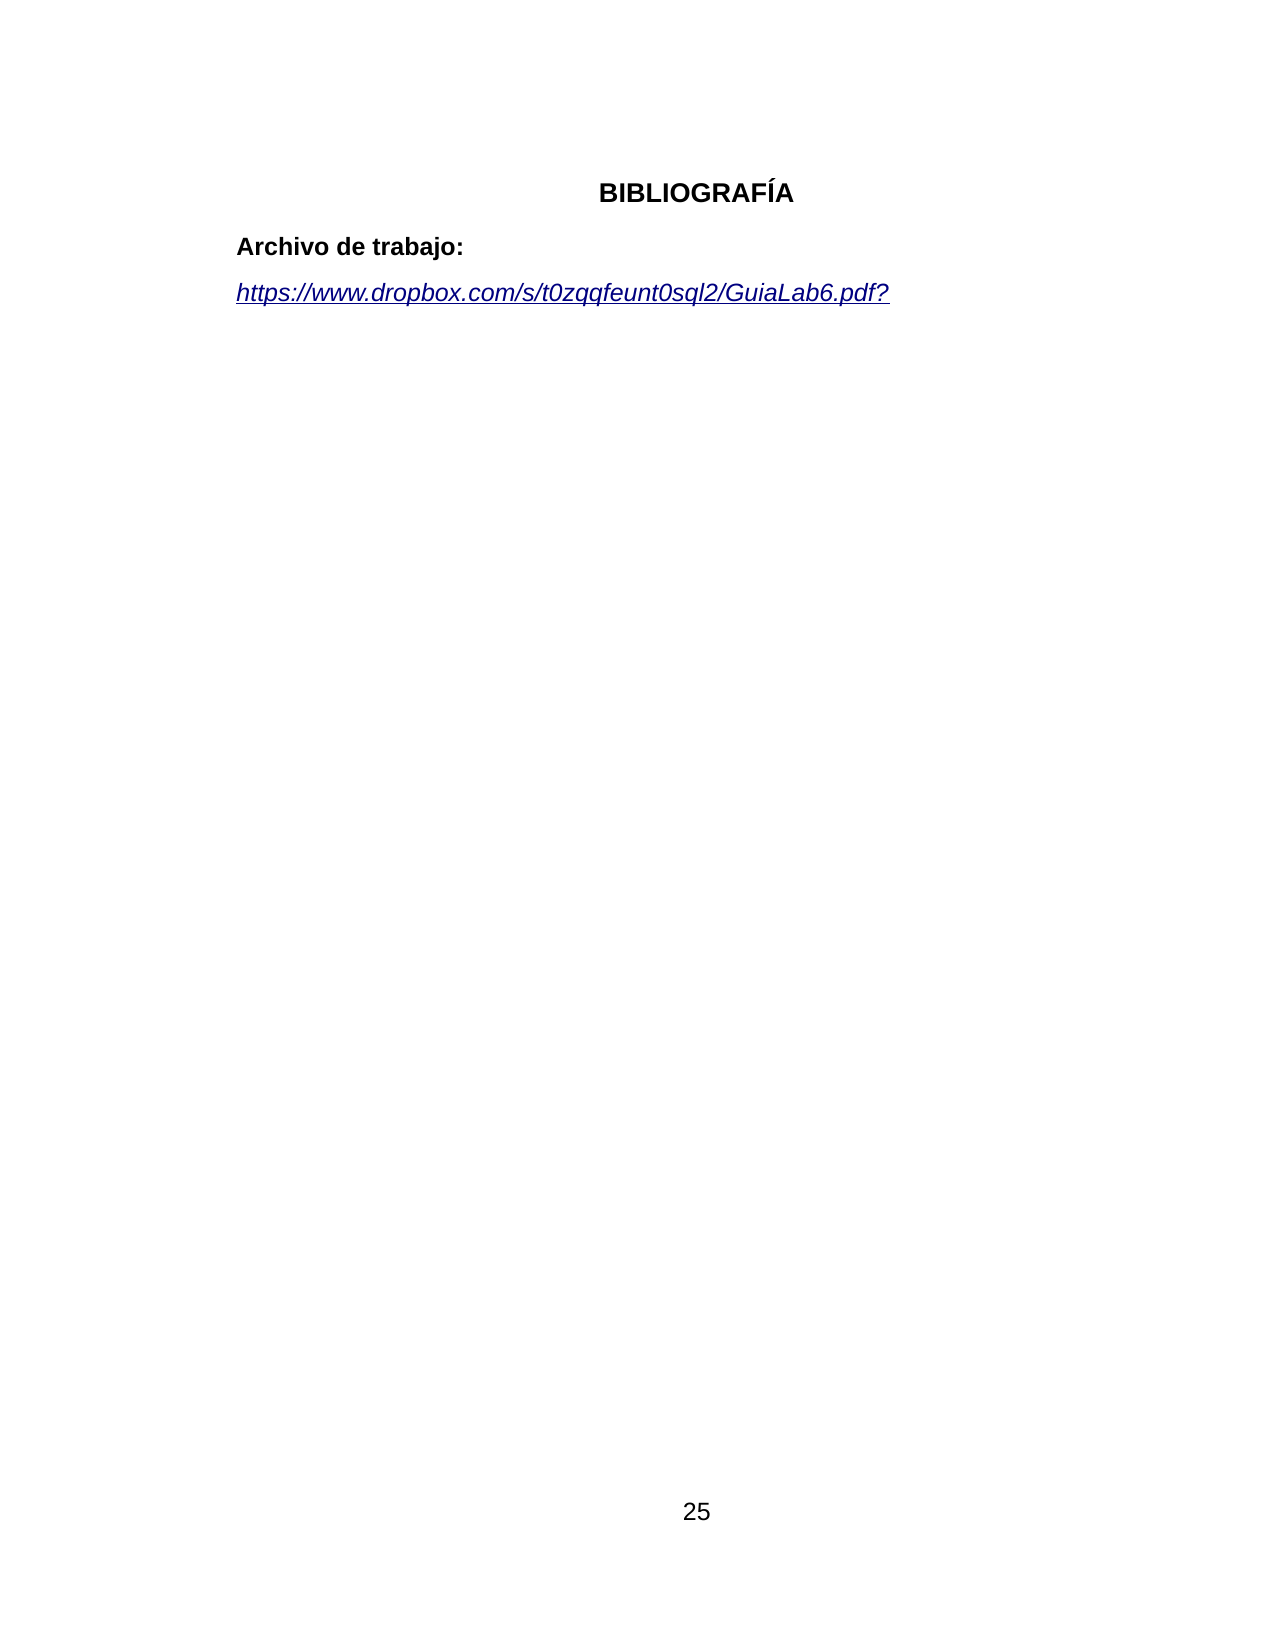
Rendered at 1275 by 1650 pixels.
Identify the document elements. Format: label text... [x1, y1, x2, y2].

subtitle BIBLIOGRAFÍA [236, 177, 1157, 208]
subtitle Archivo de trabajo: [236, 232, 1157, 261]
list https://www.dropbox.com/s/t0zqqfeunt0sql2/GuiaLab6.pdf? [236, 278, 1157, 307]
